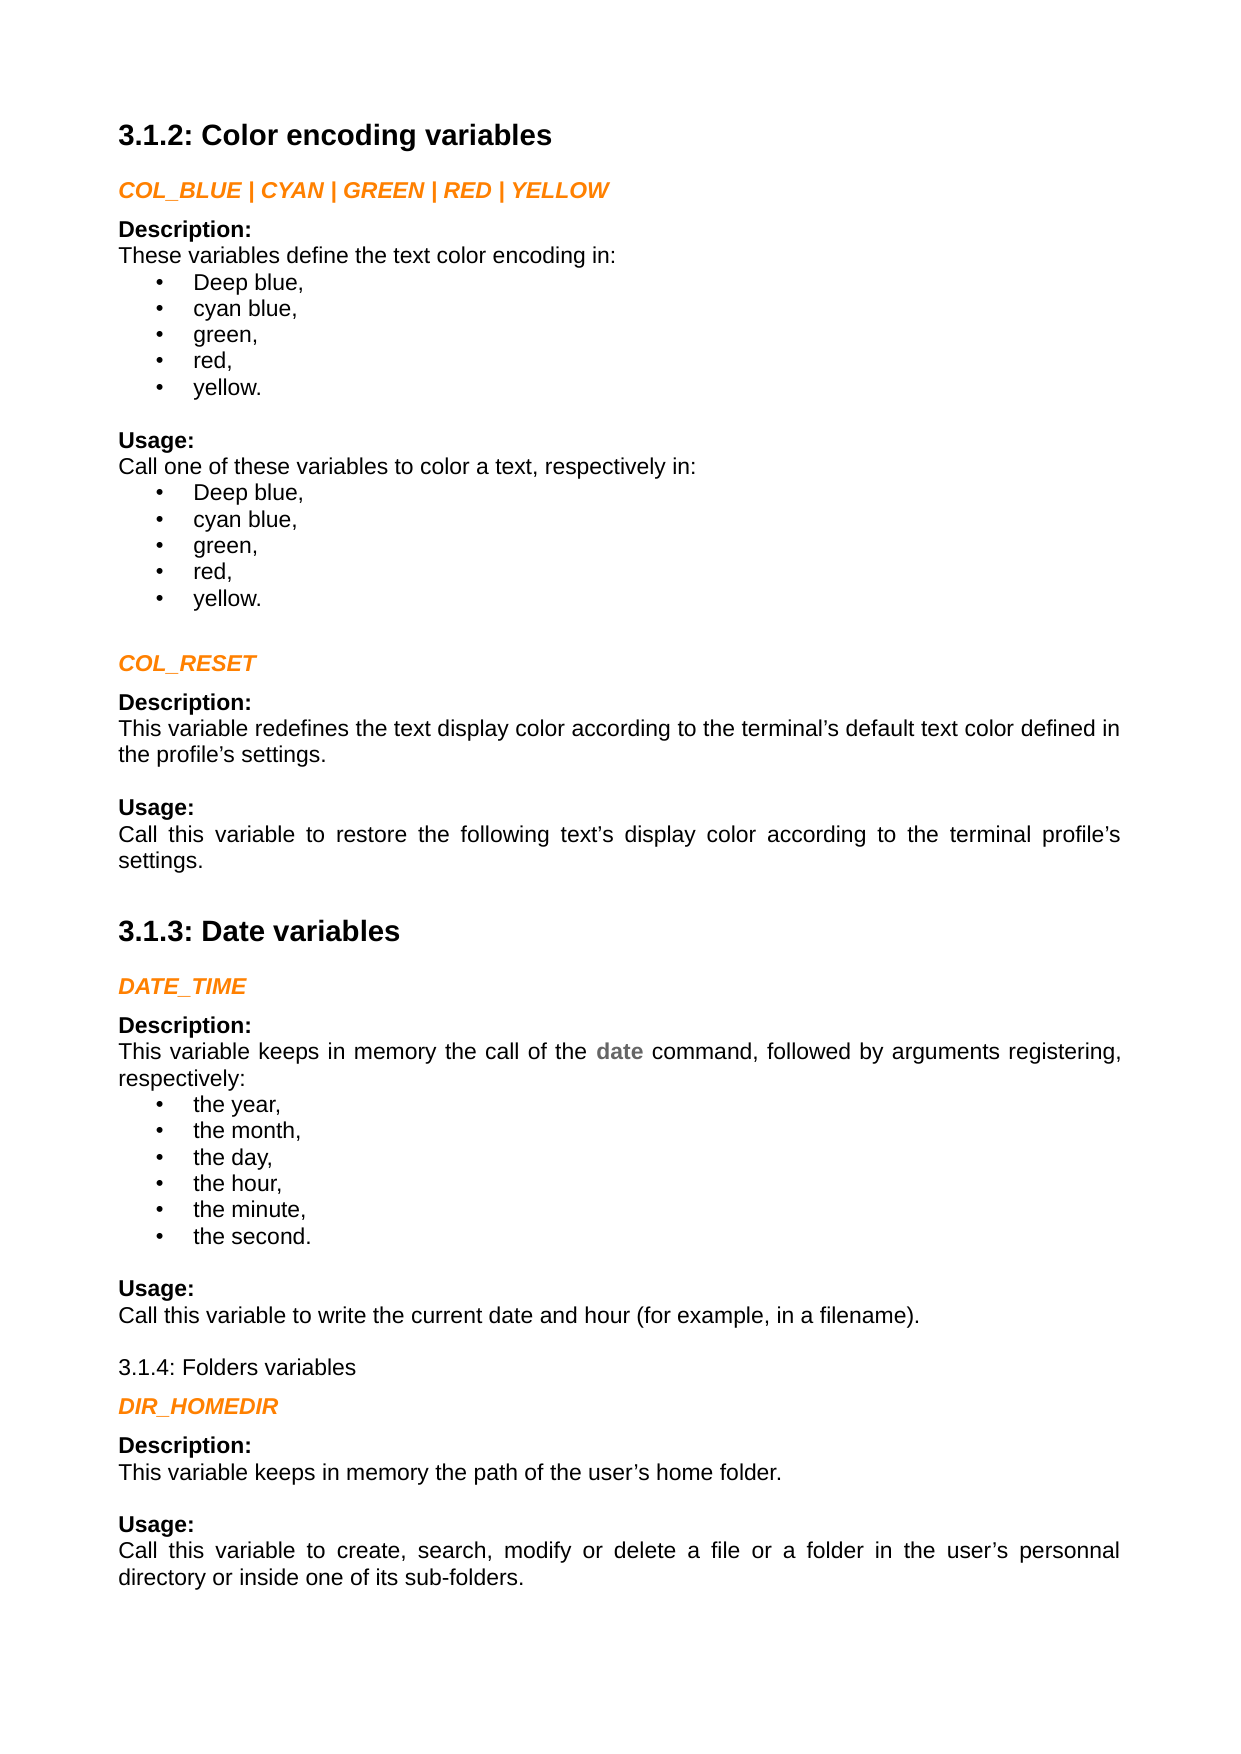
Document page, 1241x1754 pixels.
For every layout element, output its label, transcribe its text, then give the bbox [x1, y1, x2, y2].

list Deep blue, [156, 268, 1122, 295]
list green, [156, 321, 1122, 347]
text Call this variable to restore the following text’s display color according to the terminal profile’s settings. [118, 821, 1122, 873]
list green, [156, 532, 1122, 558]
list red, [156, 558, 1122, 585]
text Call one of these variables to color a text, respectively in: [118, 453, 1122, 479]
list the month, [156, 1117, 1122, 1143]
list the hour, [156, 1170, 1122, 1196]
text This variable redefines the text display color according to the terminal’s default text color defined in the profile’s settings. [118, 715, 1122, 768]
list yellow. [156, 585, 1122, 611]
subtitle 3.1.3: Date variables [118, 914, 1122, 948]
list the day, [156, 1143, 1122, 1170]
subtitle COL_BLUE | CYAN | GREEN | RED | YELLOW [118, 177, 1122, 203]
text Usage: [118, 794, 1122, 821]
subtitle DATE_TIME [118, 973, 1122, 999]
list the second. [156, 1223, 1122, 1249]
list yellow. [156, 374, 1122, 400]
subtitle DIR_HOMEDIR [118, 1393, 1122, 1419]
list red, [156, 347, 1122, 374]
text This variable keeps in memory the path of the user’s home folder. [118, 1458, 1122, 1485]
text These variables define the text color encoding in: [118, 242, 1122, 268]
subtitle 3.1.2: Color encoding variables [118, 118, 1122, 152]
text Usage: [118, 427, 1122, 453]
subtitle COL_RESET [118, 650, 1122, 676]
text 3.1.4: Folders variables [118, 1354, 1122, 1381]
list cyan blue, [156, 295, 1122, 321]
text Description: [118, 216, 1122, 242]
text Usage: [118, 1275, 1122, 1302]
list cyan blue, [156, 506, 1122, 532]
text Call this variable to create, search, modify or delete a file or a folder in the user’s personnal directory or inside one of its sub-folders. [118, 1537, 1122, 1590]
text This variable keeps in memory the call of the date command, followed by arguments registering, respectively: [118, 1038, 1122, 1091]
list the year, [156, 1091, 1122, 1117]
text Call this variable to write the current date and hour (for example, in a filename). [118, 1302, 1122, 1328]
list the minute, [156, 1196, 1122, 1223]
text Description: [118, 1432, 1122, 1458]
text Description: [118, 689, 1122, 715]
text Description: [118, 1012, 1122, 1038]
text Usage: [118, 1511, 1122, 1537]
list Deep blue, [156, 479, 1122, 506]
